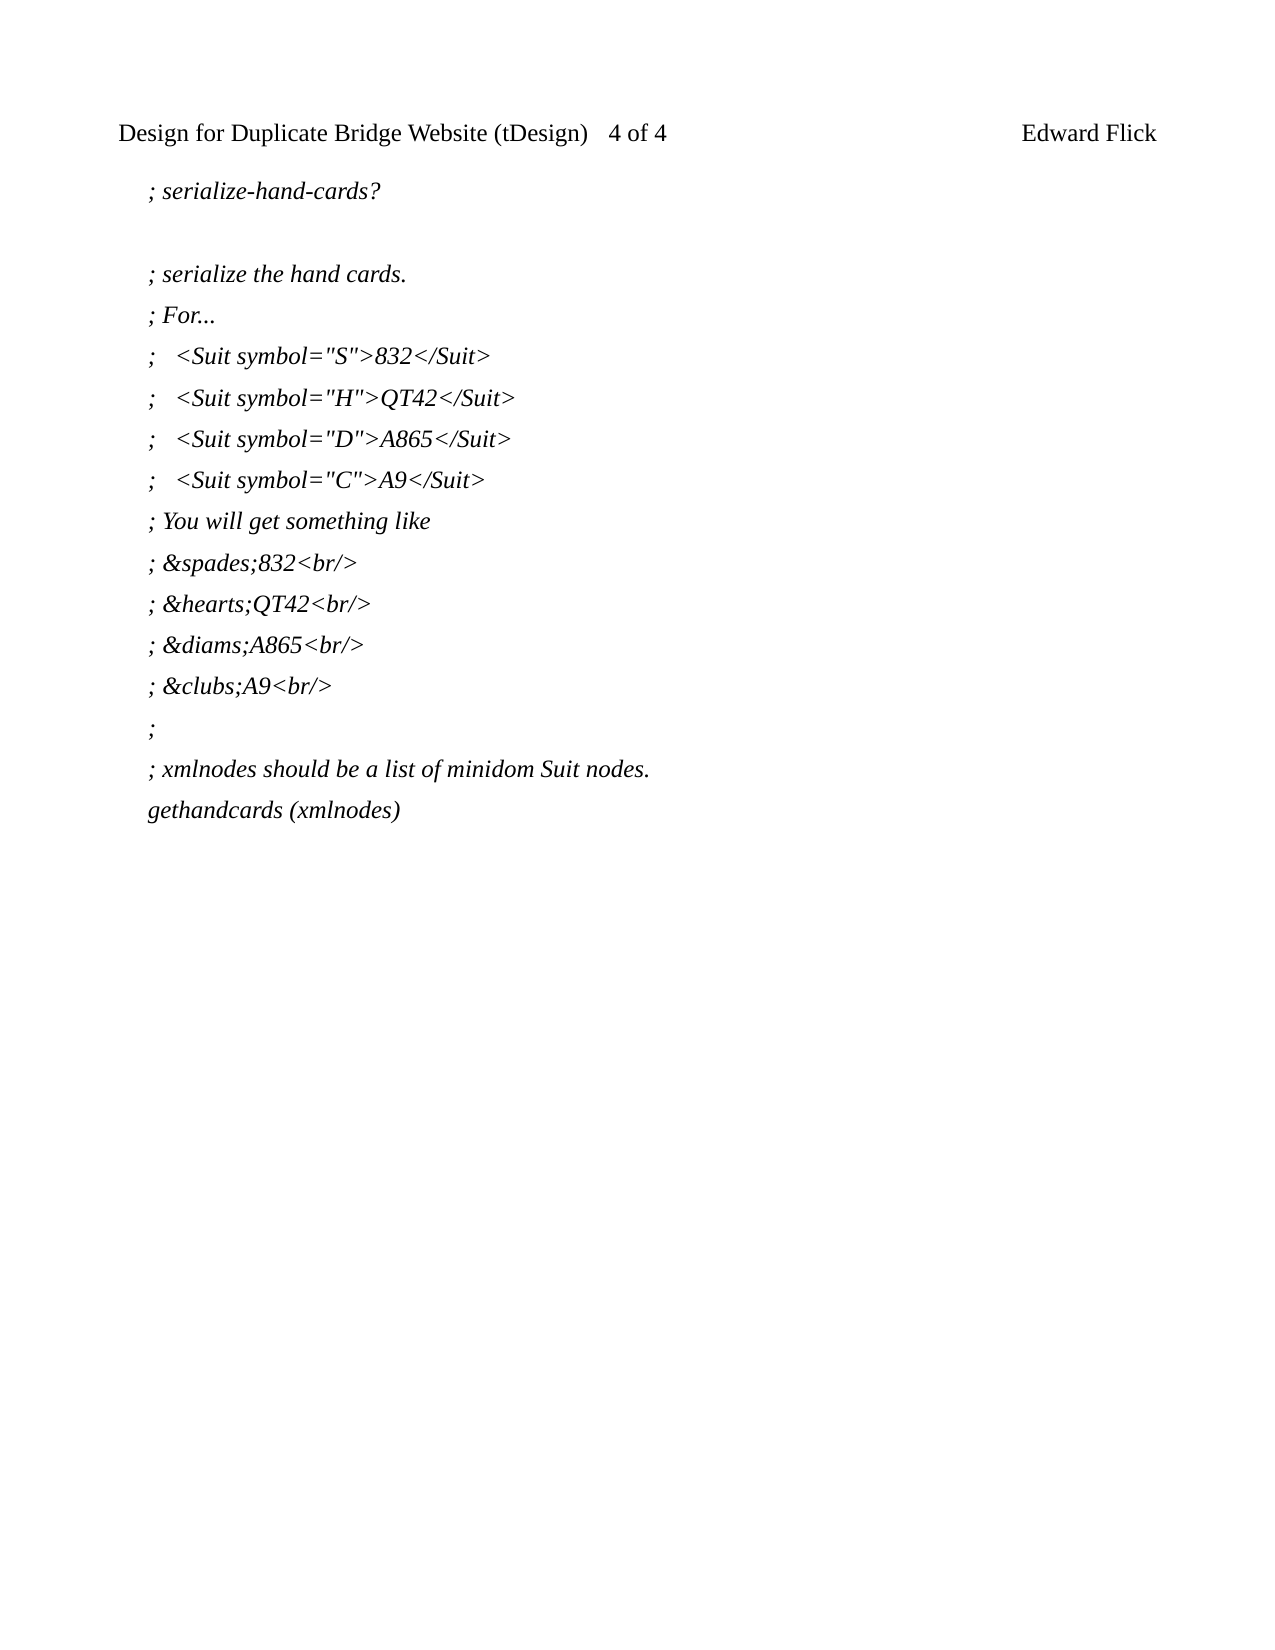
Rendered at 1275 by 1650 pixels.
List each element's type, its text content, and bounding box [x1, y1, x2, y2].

text ; <Suit symbol="C">A9</Suit> [148, 465, 1157, 494]
text ; &spades;832<br/> [148, 548, 1157, 576]
text ; <Suit symbol="S">832</Suit> [148, 341, 1157, 370]
text ; You will get something like [148, 506, 1157, 535]
text ; &diams;A865<br/> [148, 630, 1157, 659]
text ; serialize the hand cards. [148, 259, 1157, 288]
text ; serialize-hand-cards? [148, 176, 1157, 205]
text gethandcards (xmlnodes) [148, 795, 1157, 824]
text ; <Suit symbol="D">A865</Suit> [148, 424, 1157, 453]
text ; &hearts;QT42<br/> [148, 589, 1157, 618]
text ; <Suit symbol="H">QT42</Suit> [148, 383, 1157, 411]
text ; &clubs;A9<br/> [148, 671, 1157, 700]
text ; xmlnodes should be a list of minidom Suit nodes. [148, 754, 1157, 783]
text ; For... [148, 300, 1157, 329]
text ; [148, 713, 1157, 741]
